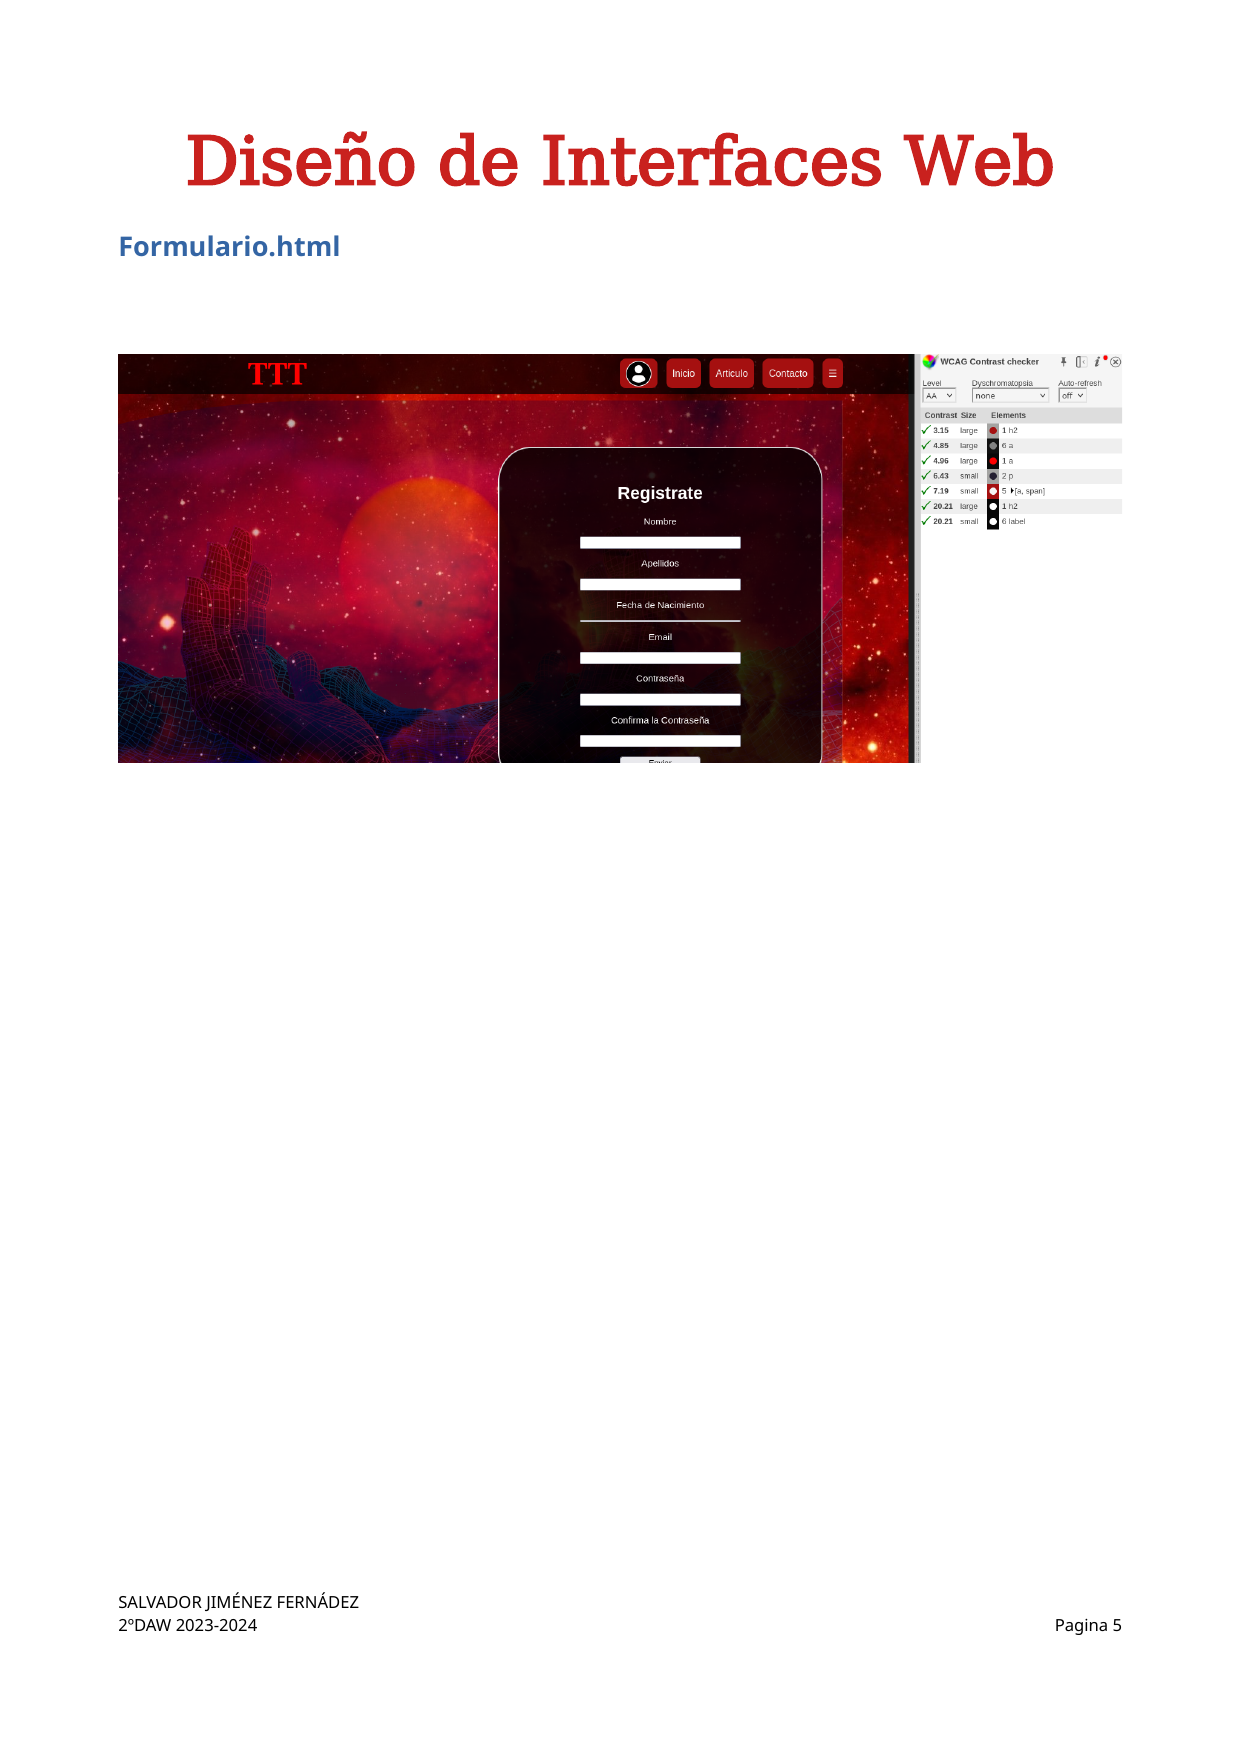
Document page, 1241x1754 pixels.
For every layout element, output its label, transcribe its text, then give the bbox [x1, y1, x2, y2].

picture [118, 354, 1123, 763]
text Formulario.html [118, 228, 1122, 264]
